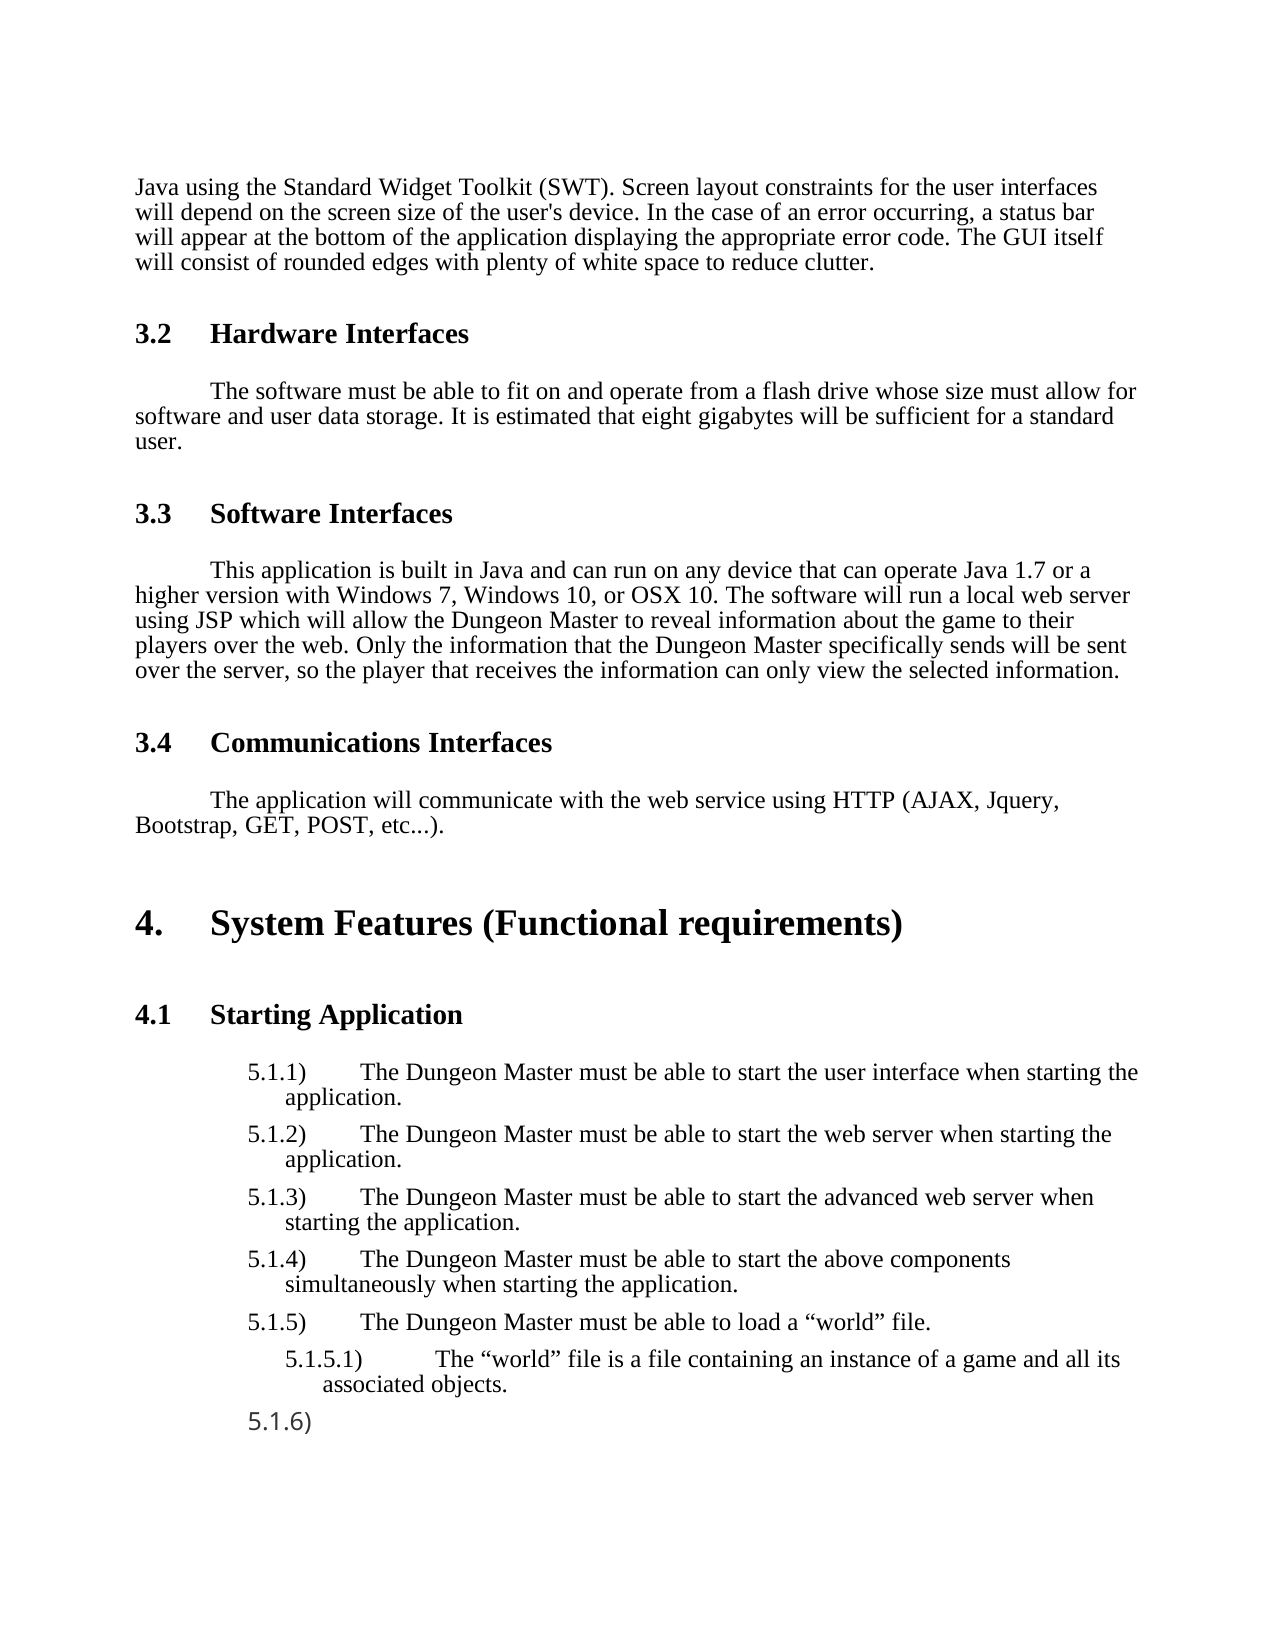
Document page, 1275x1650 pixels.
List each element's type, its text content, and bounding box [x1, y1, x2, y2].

subtitle Software Interfaces [135, 496, 1140, 529]
text Java using the Standard Widget Toolkit (SWT). Screen layout constraints for the user interfaces will depend on the screen size of the user's device. In the case of an error occurring, a status bar will appear at the bottom of the application displaying the appropriate error code. The GUI itself will consist of rounded edges with plenty of white space to reduce clutter. [135, 175, 1140, 275]
subtitle Hardware Interfaces [135, 317, 1140, 350]
list The Dungeon Master must be able to start the above components simultaneously when starting the application. [247, 1248, 1140, 1298]
subtitle System Features (Functional requirements) [135, 901, 1140, 943]
list The Dungeon Master must be able to start the user interface when starting the application. [247, 1060, 1140, 1110]
list The Dungeon Master must be able to start the web server when starting the application. [247, 1123, 1140, 1173]
subtitle Communications Interfaces [135, 725, 1140, 759]
text This application is built in Java and can run on any device that can operate Java 1.7 or a higher version with Windows 7, Windows 10, or OSX 10. The software will run a local web server using JSP which will allow the Dungeon Master to reveal information about the game to their players over the web. Only the information that the Dungeon Master specifically sends will be sent over the server, so the player that receives the information can only view the selected information. [135, 559, 1140, 684]
subtitle Starting Application [135, 998, 1140, 1031]
list The “world” file is a file containing an instance of a game and all its associated objects. [285, 1348, 1140, 1398]
text The software must be able to fit on and operate from a flash drive whose size must allow for software and user data storage. It is estimated that eight gigabytes will be sufficient for a standard user. [135, 379, 1140, 454]
text The application will communicate with the web service using HTTP (AJAX, Jquery, Bootstrap, GET, POST, etc...). [135, 788, 1140, 838]
list The Dungeon Master must be able to load a “world” file. [247, 1310, 1140, 1335]
list The Dungeon Master must be able to start the advanced web server when starting the application. [247, 1185, 1140, 1235]
